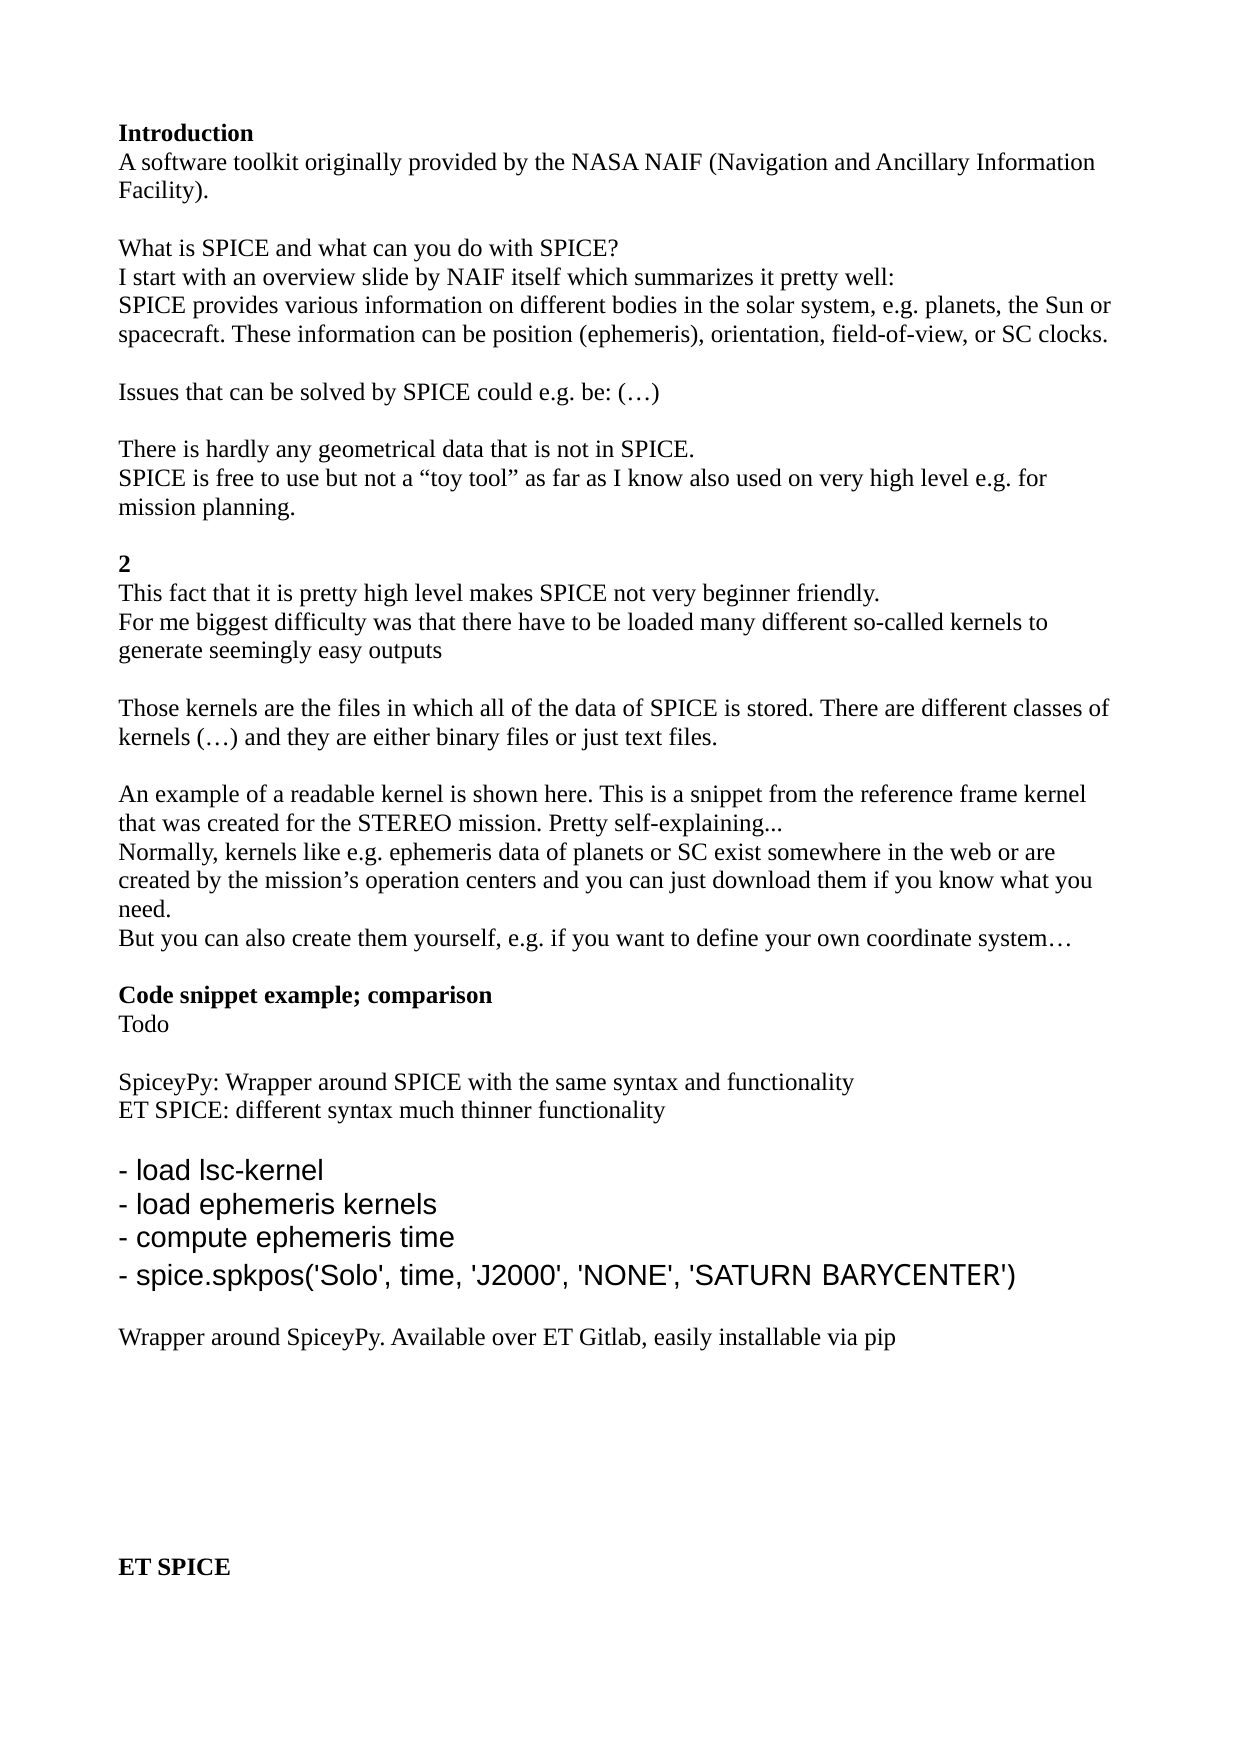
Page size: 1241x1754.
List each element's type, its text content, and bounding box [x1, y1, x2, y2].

text A software toolkit originally provided by the NASA NAIF (Navigation and Ancillary Information Facility). [118, 147, 1122, 204]
text Those kernels are the files in which all of the data of SPICE is stored. There are different classes of kernels (…) and they are either binary files or just text files. [118, 693, 1122, 751]
text An example of a readable kernel is shown here. This is a snippet from the reference frame kernel that was created for the STEREO mission. Pretty self-explaining... [118, 779, 1122, 837]
text SpiceyPy: Wrapper around SPICE with the same syntax and functionality [118, 1067, 1122, 1096]
text But you can also create them yourself, e.g. if you want to define your own coordinate system… [118, 923, 1122, 952]
text - load lsc-kernel [118, 1153, 1122, 1187]
text Todo [118, 1009, 1122, 1038]
text ET SPICE: different syntax much thinner functionality [118, 1096, 1122, 1124]
text Introduction [118, 118, 1122, 147]
text Normally, kernels like e.g. ephemeris data of planets or SC exist somewhere in the web or are created by the mission’s operation centers and you can just download them if you know what you need. [118, 837, 1122, 923]
text SPICE is free to use but not a “toy tool” as far as I know also used on very high level e.g. for mission planning. [118, 463, 1122, 521]
text What is SPICE and what can you do with SPICE? [118, 233, 1122, 262]
text SPICE provides various information on different bodies in the solar system, e.g. planets, the Sun or spacecraft. These information can be position (ephemeris), orientation, field-of-view, or SC clocks. [118, 291, 1122, 348]
text For me biggest difficulty was that there have to be loaded many different so-called kernels to generate seemingly easy outputs [118, 607, 1122, 664]
text I start with an overview slide by NAIF itself which summarizes it pretty well: [118, 262, 1122, 291]
text 2 [118, 549, 1122, 578]
text - spice.spkpos('Solo', time, 'J2000', 'NONE', 'SATURN BARYCENTER') [118, 1254, 1122, 1293]
text - load ephemeris kernels [118, 1187, 1122, 1220]
text This fact that it is pretty high level makes SPICE not very beginner friendly. [118, 578, 1122, 607]
text - compute ephemeris time [118, 1220, 1122, 1254]
text Code snippet example; comparison [118, 981, 1122, 1009]
text There is hardly any geometrical data that is not in SPICE. [118, 434, 1122, 463]
text ET SPICE [118, 1552, 1122, 1581]
text Wrapper around SpiceyPy. Available over ET Gitlab, easily installable via pip [118, 1322, 1122, 1351]
text Issues that can be solved by SPICE could e.g. be: (…) [118, 377, 1122, 406]
